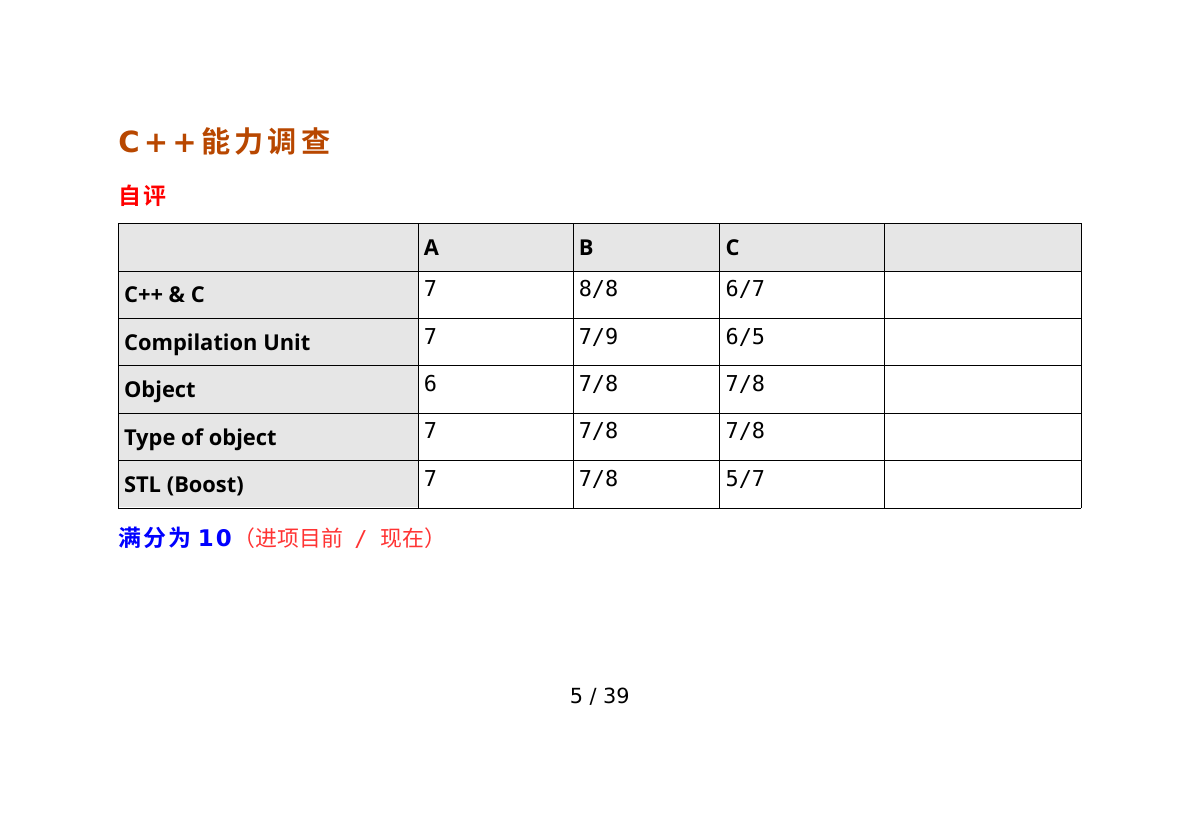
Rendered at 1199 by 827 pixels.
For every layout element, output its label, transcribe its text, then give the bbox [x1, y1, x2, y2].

table_cell 7 [419, 414, 573, 460]
table_cell Object [119, 366, 418, 413]
table_cell 6/5 [720, 319, 884, 365]
table_cell 7/8 [574, 461, 719, 507]
table_cell 6 [419, 366, 573, 413]
table_cell [885, 414, 1081, 460]
table_header [885, 224, 1081, 271]
table_cell Compilation Unit [119, 319, 418, 365]
table_cell 7 [419, 461, 573, 507]
text 自评 [118, 178, 1081, 211]
table_cell 7 [419, 272, 573, 318]
table_cell [885, 319, 1081, 365]
table_cell STL (Boost) [119, 461, 418, 507]
table_cell 8/8 [574, 272, 719, 318]
table_header C [720, 224, 884, 271]
table_cell 7/8 [720, 366, 884, 413]
table_header B [574, 224, 719, 271]
table_cell [885, 272, 1081, 318]
table_cell [885, 366, 1081, 413]
table_cell 7/8 [574, 414, 719, 460]
table_cell 6/7 [720, 272, 884, 318]
table_cell Type of object [119, 414, 418, 460]
table_header [119, 224, 418, 271]
table_cell 7/8 [574, 366, 719, 413]
title C++能力调查 [118, 118, 1081, 160]
text 满分为10（进项目前 / 现在） [118, 519, 1081, 553]
table_cell 7/8 [720, 414, 884, 460]
table_cell 5/7 [720, 461, 884, 507]
table_cell 7/9 [574, 319, 719, 365]
table_cell C++ & C [119, 272, 418, 318]
table_cell [885, 461, 1081, 507]
table_cell 7 [419, 319, 573, 365]
table_header A [419, 224, 573, 271]
